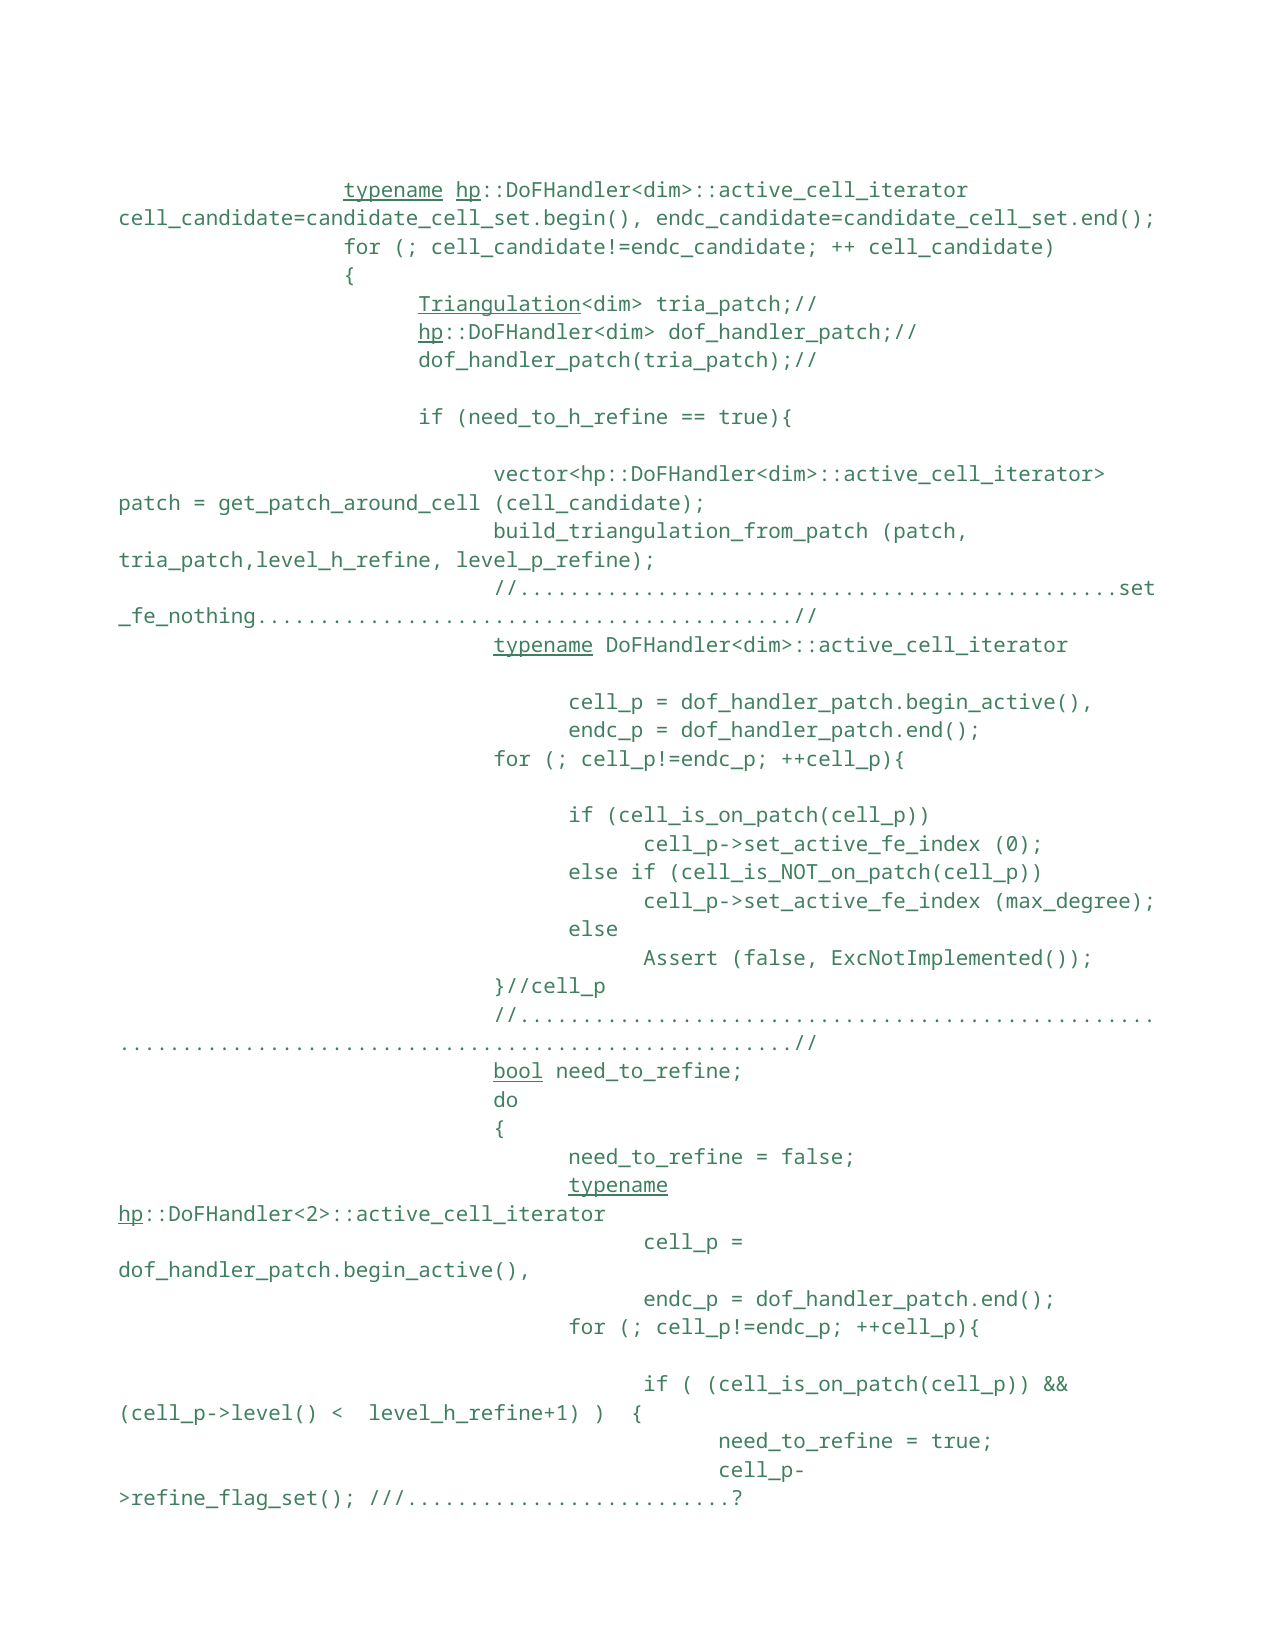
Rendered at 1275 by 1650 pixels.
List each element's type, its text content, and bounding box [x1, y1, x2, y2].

text //................................................set_fe_nothing...........................................// [118, 573, 1157, 630]
text hp::DoFHandler<dim> dof_handler_patch;// [118, 317, 1157, 346]
text //.........................................................................................................// [118, 1000, 1157, 1057]
text cell_p = dof_handler_patch.begin_active(), [118, 687, 1157, 715]
text build_triangulation_from_patch (patch, tria_patch,level_h_refine, level_p_refine); [118, 516, 1157, 573]
text endc_p = dof_handler_patch.end(); [118, 715, 1157, 744]
text bool need_to_refine; [118, 1057, 1157, 1085]
text typename hp::DoFHandler<dim>::active_cell_iterator cell_candidate=candidate_cell_set.begin(), endc_candidate=candidate_cell_set.end(); [118, 175, 1157, 232]
text cell_p = dof_handler_patch.begin_active(), [118, 1227, 1157, 1284]
text cell_p->set_active_fe_index (0); [118, 829, 1157, 857]
text for (; cell_p!=endc_p; ++cell_p){ [118, 744, 1157, 772]
text { [118, 1113, 1157, 1142]
text do [118, 1085, 1157, 1113]
text else [118, 914, 1157, 943]
text else if (cell_is_NOT_on_patch(cell_p)) [118, 857, 1157, 886]
text for (; cell_candidate!=endc_candidate; ++ cell_candidate) [118, 232, 1157, 260]
text cell_p->refine_flag_set(); ///..........................? [118, 1455, 1157, 1512]
text dof_handler_patch(tria_patch);// [118, 346, 1157, 374]
text for (; cell_p!=endc_p; ++cell_p){ [118, 1312, 1157, 1341]
text if ( (cell_is_on_patch(cell_p)) && (cell_p->level() < level_h_refine+1) ) { [118, 1369, 1157, 1426]
text Triangulation<dim> tria_patch;// [118, 289, 1157, 317]
text cell_p->set_active_fe_index (max_degree); [118, 886, 1157, 914]
text typename hp::DoFHandler<2>::active_cell_iterator [118, 1170, 1157, 1227]
text if (cell_is_on_patch(cell_p)) [118, 801, 1157, 829]
text need_to_refine = true; [118, 1426, 1157, 1455]
text need_to_refine = false; [118, 1142, 1157, 1170]
text }//cell_p [118, 971, 1157, 1000]
text typename DoFHandler<dim>::active_cell_iterator [118, 630, 1157, 658]
text endc_p = dof_handler_patch.end(); [118, 1284, 1157, 1312]
text Assert (false, ExcNotImplemented()); [118, 943, 1157, 971]
text vector<hp::DoFHandler<dim>::active_cell_iterator> patch = get_patch_around_cell (cell_candidate); [118, 459, 1157, 516]
text { [118, 260, 1157, 289]
text if (need_to_h_refine == true){ [118, 402, 1157, 431]
